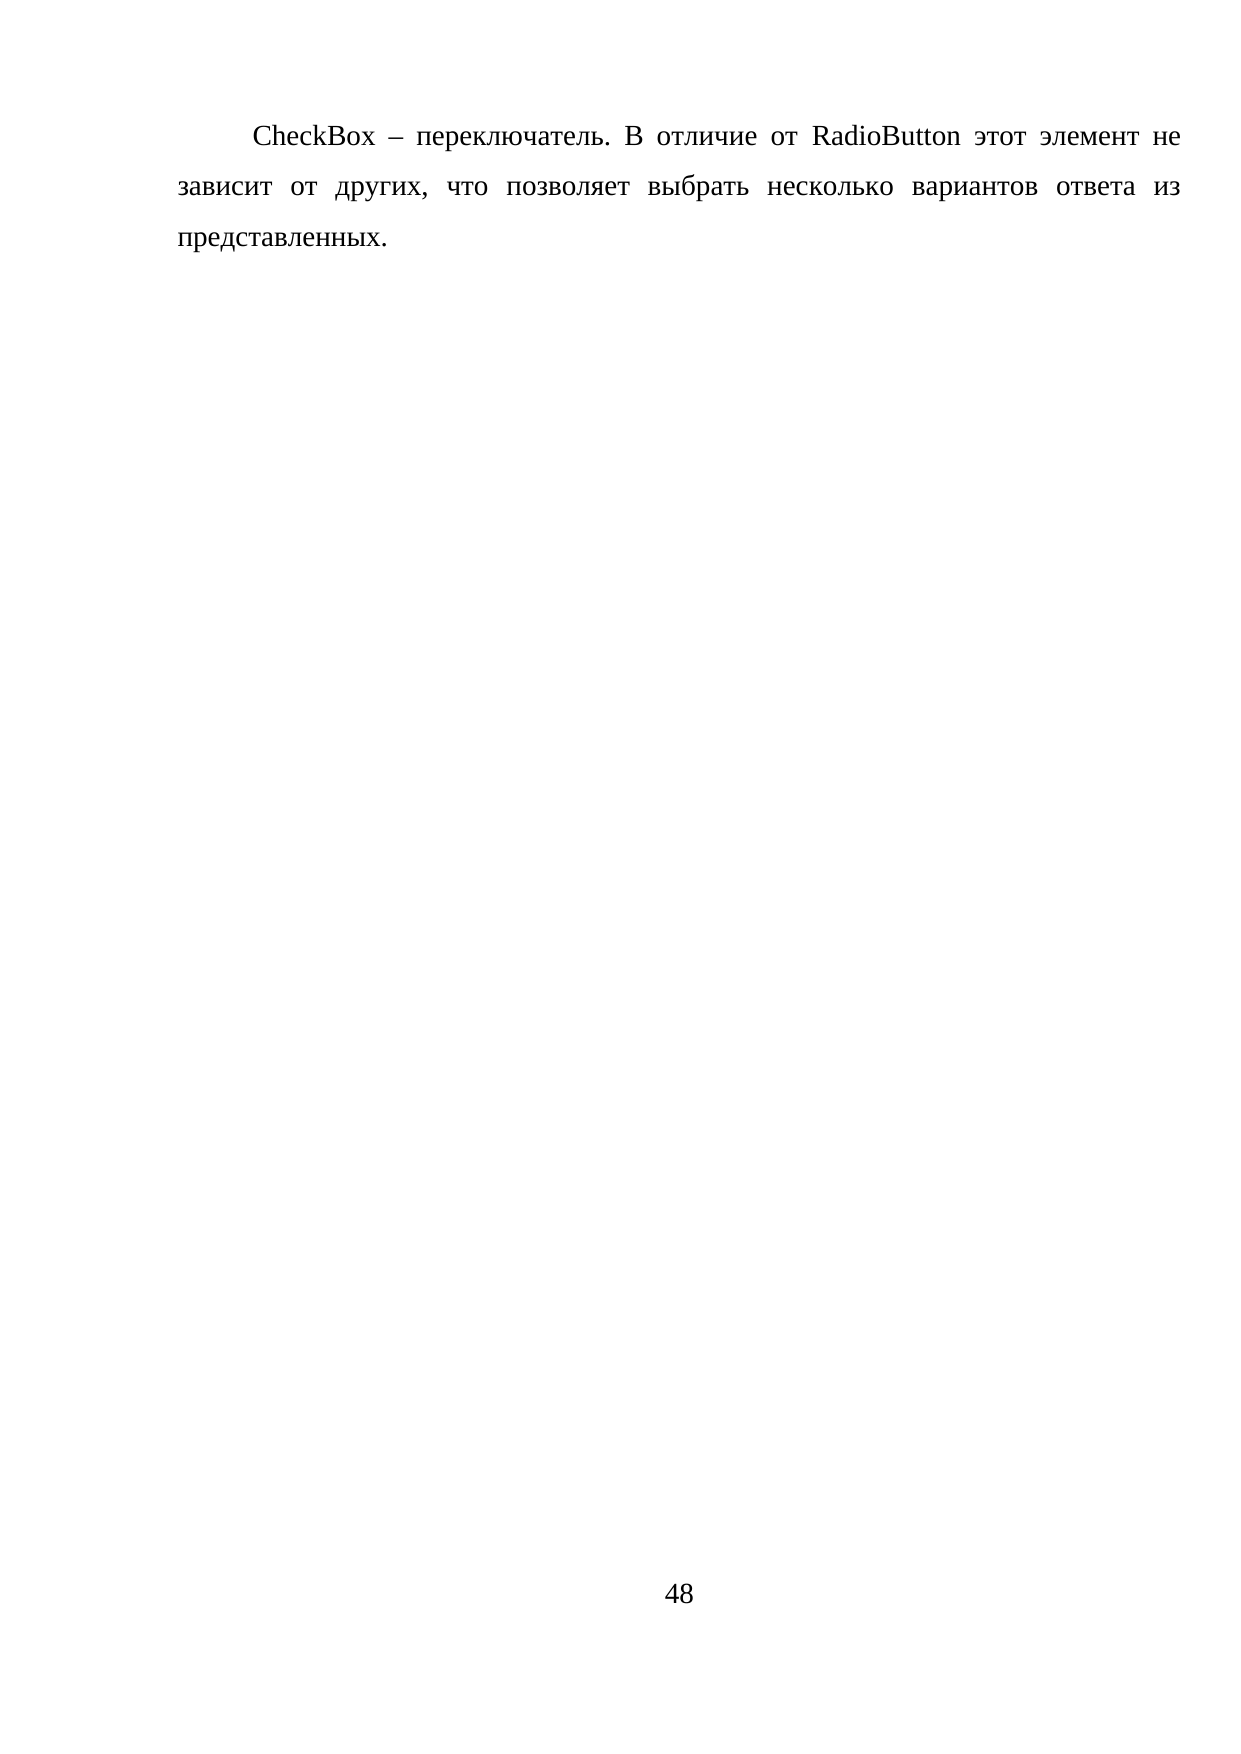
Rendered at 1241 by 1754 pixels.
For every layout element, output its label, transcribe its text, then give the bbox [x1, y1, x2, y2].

text CheckBox – переключатель. В отличие от RadioButton этот элемент не зависит от других, что позволяет выбрать несколько вариантов ответа из представленных. [177, 118, 1181, 252]
